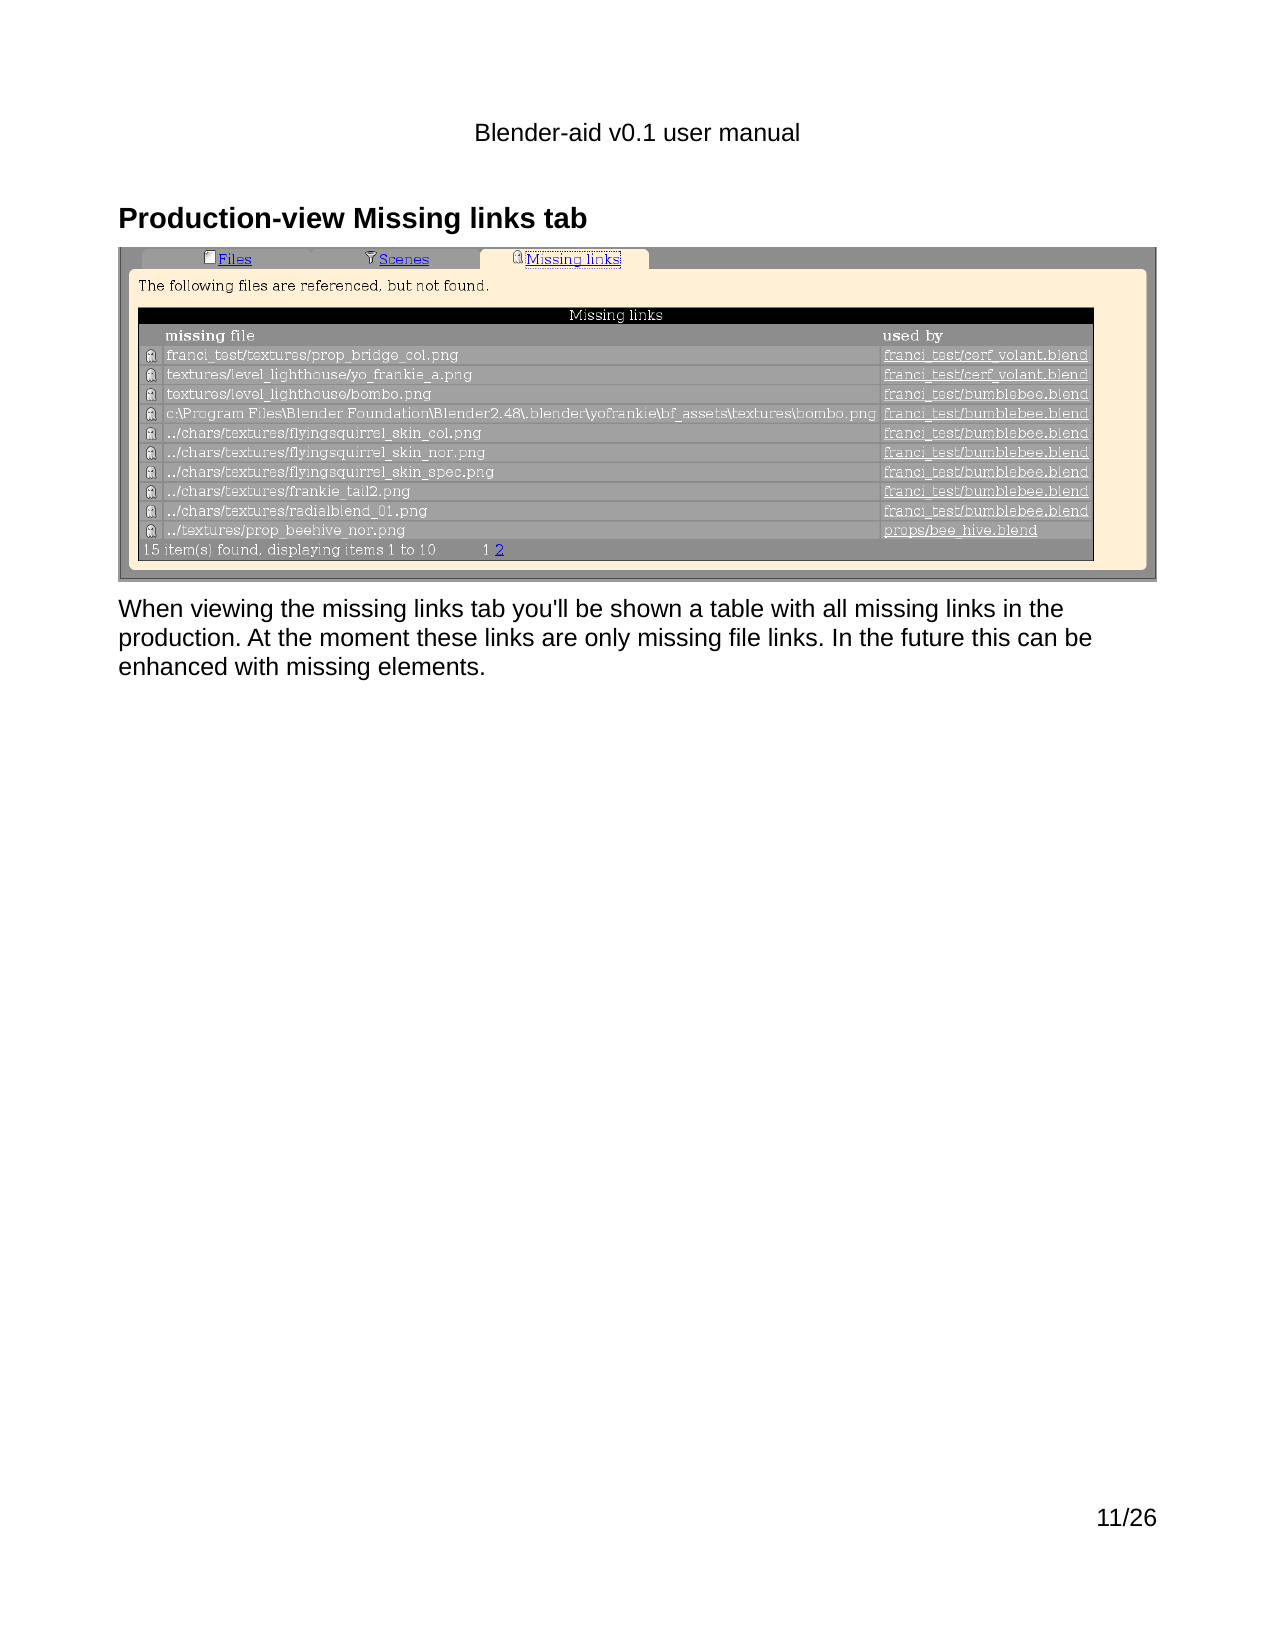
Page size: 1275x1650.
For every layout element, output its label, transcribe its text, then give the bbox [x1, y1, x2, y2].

subtitle Production-view Missing links tab [118, 201, 1157, 235]
text When viewing the missing links tab you'll be shown a table with all missing links in the production. At the moment these links are only missing file links. In the future this can be enhanced with missing elements. [118, 594, 1157, 681]
picture [118, 247, 1157, 582]
